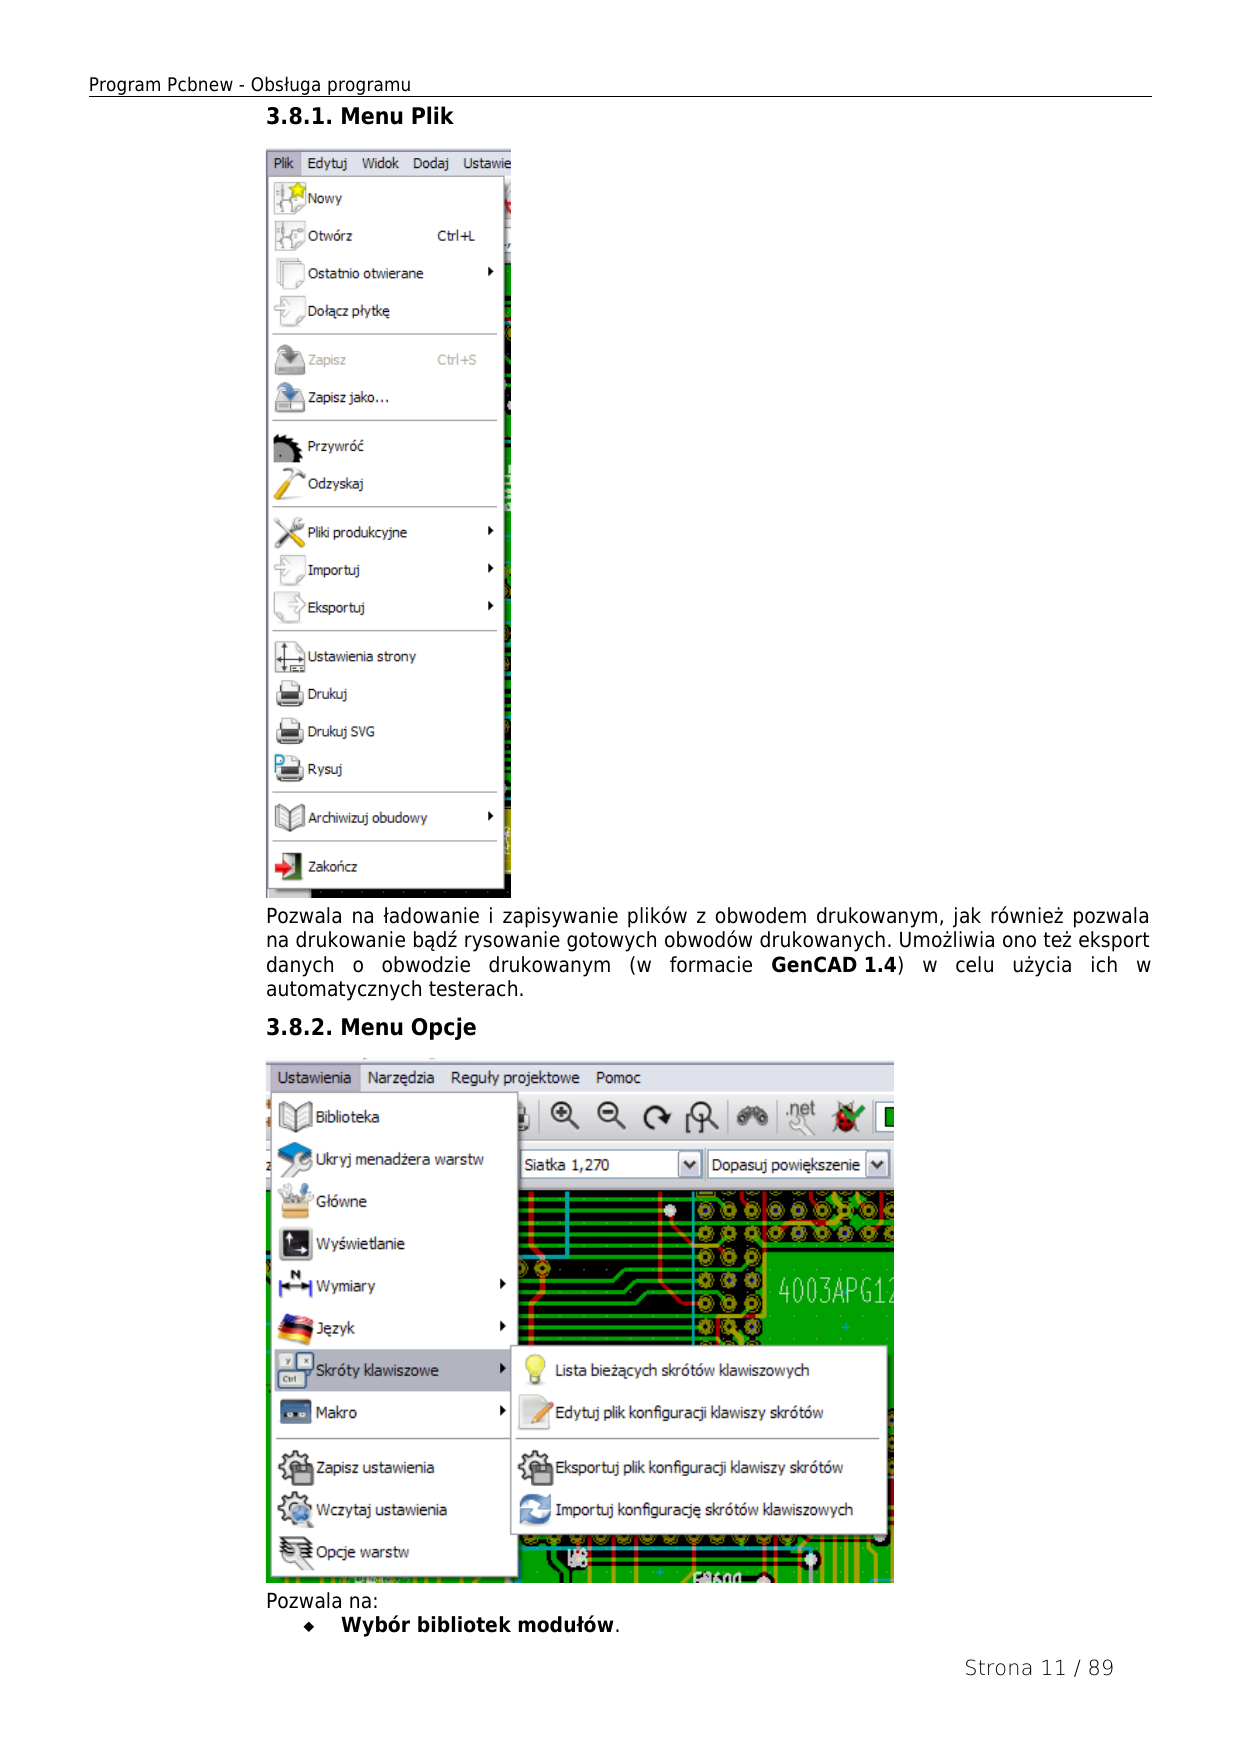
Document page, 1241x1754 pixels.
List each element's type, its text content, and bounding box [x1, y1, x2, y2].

picture [265, 1058, 894, 1583]
text Pozwala na: [266, 1589, 1152, 1613]
picture [265, 148, 511, 898]
subtitle Menu Plik [266, 103, 1152, 130]
text Pozwala na ładowanie i zapisywanie plików z obwodem drukowanym, jak również pozwala na drukowanie bądź rysowanie gotowych obwodów drukowanych. Umożliwia ono też eksport danych o obwodzie drukowanym (w formacie GenCAD 1.4) w celu użycia ich w automatycznych testerach. [266, 904, 1152, 1002]
subtitle Menu Opcje [266, 1014, 1152, 1041]
list Wybór bibliotek modułów. [303, 1613, 1152, 1638]
